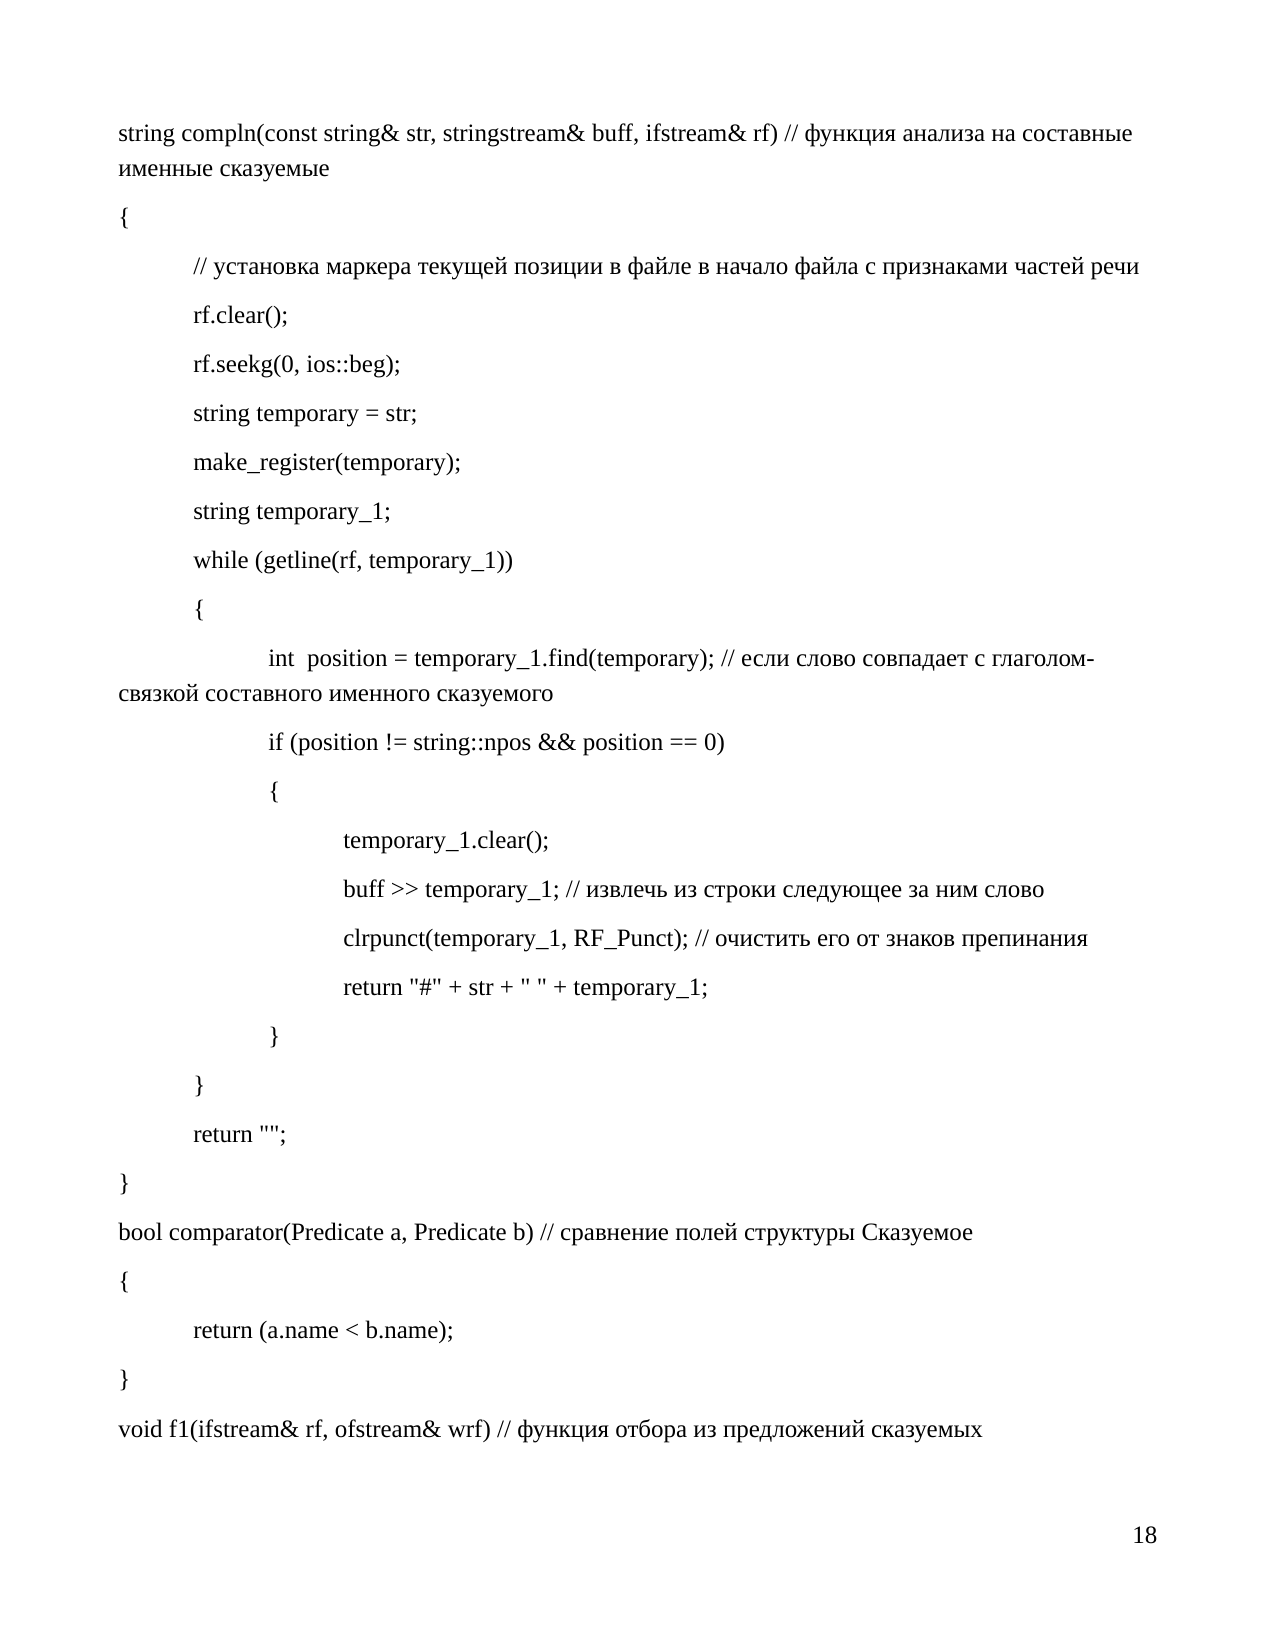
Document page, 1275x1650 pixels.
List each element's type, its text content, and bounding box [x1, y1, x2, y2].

text return "#" + str + " " + temporary_1; [118, 972, 1157, 1001]
text make_register(temporary); [118, 447, 1157, 476]
text return (a.name < b.name); [118, 1316, 1157, 1344]
text clrpunct(temporary_1, RF_Punct); // очистить его от знаков препинания [118, 923, 1157, 952]
text int position = temporary_1.find(temporary); // если слово совпадает с глаголом-связкой составного именного сказуемого [118, 643, 1157, 706]
text } [118, 1168, 1157, 1197]
text temporary_1.clear(); [118, 825, 1157, 854]
text } [118, 1021, 1157, 1050]
text string temporary_1; [118, 496, 1157, 525]
text rf.seekg(0, ios::beg); [118, 349, 1157, 378]
text string compln(const string& str, stringstream& buff, ifstream& rf) // функция анализа на составные именные сказуемые [118, 118, 1157, 181]
text if (position != string::npos && position == 0) [118, 727, 1157, 756]
text return ""; [118, 1119, 1157, 1148]
text buff >> temporary_1; // извлечь из строки следующее за ним слово [118, 874, 1157, 903]
text { [118, 1266, 1157, 1295]
text void f1(ifstream& rf, ofstream& wrf) // функция отбора из предложений сказуемых [118, 1414, 1157, 1442]
text // установка маркера текущей позиции в файле в начало файла с признаками частей речи [118, 251, 1157, 279]
text while (getline(rf, temporary_1)) [118, 545, 1157, 574]
text } [118, 1070, 1157, 1099]
text string temporary = str; [118, 398, 1157, 427]
text } [118, 1364, 1157, 1393]
text bool comparator(Predicate a, Predicate b) // сравнение полей структуры Сказуемое [118, 1217, 1157, 1246]
text rf.clear(); [118, 300, 1157, 328]
text { [118, 594, 1157, 623]
text { [118, 776, 1157, 804]
text { [118, 202, 1157, 230]
